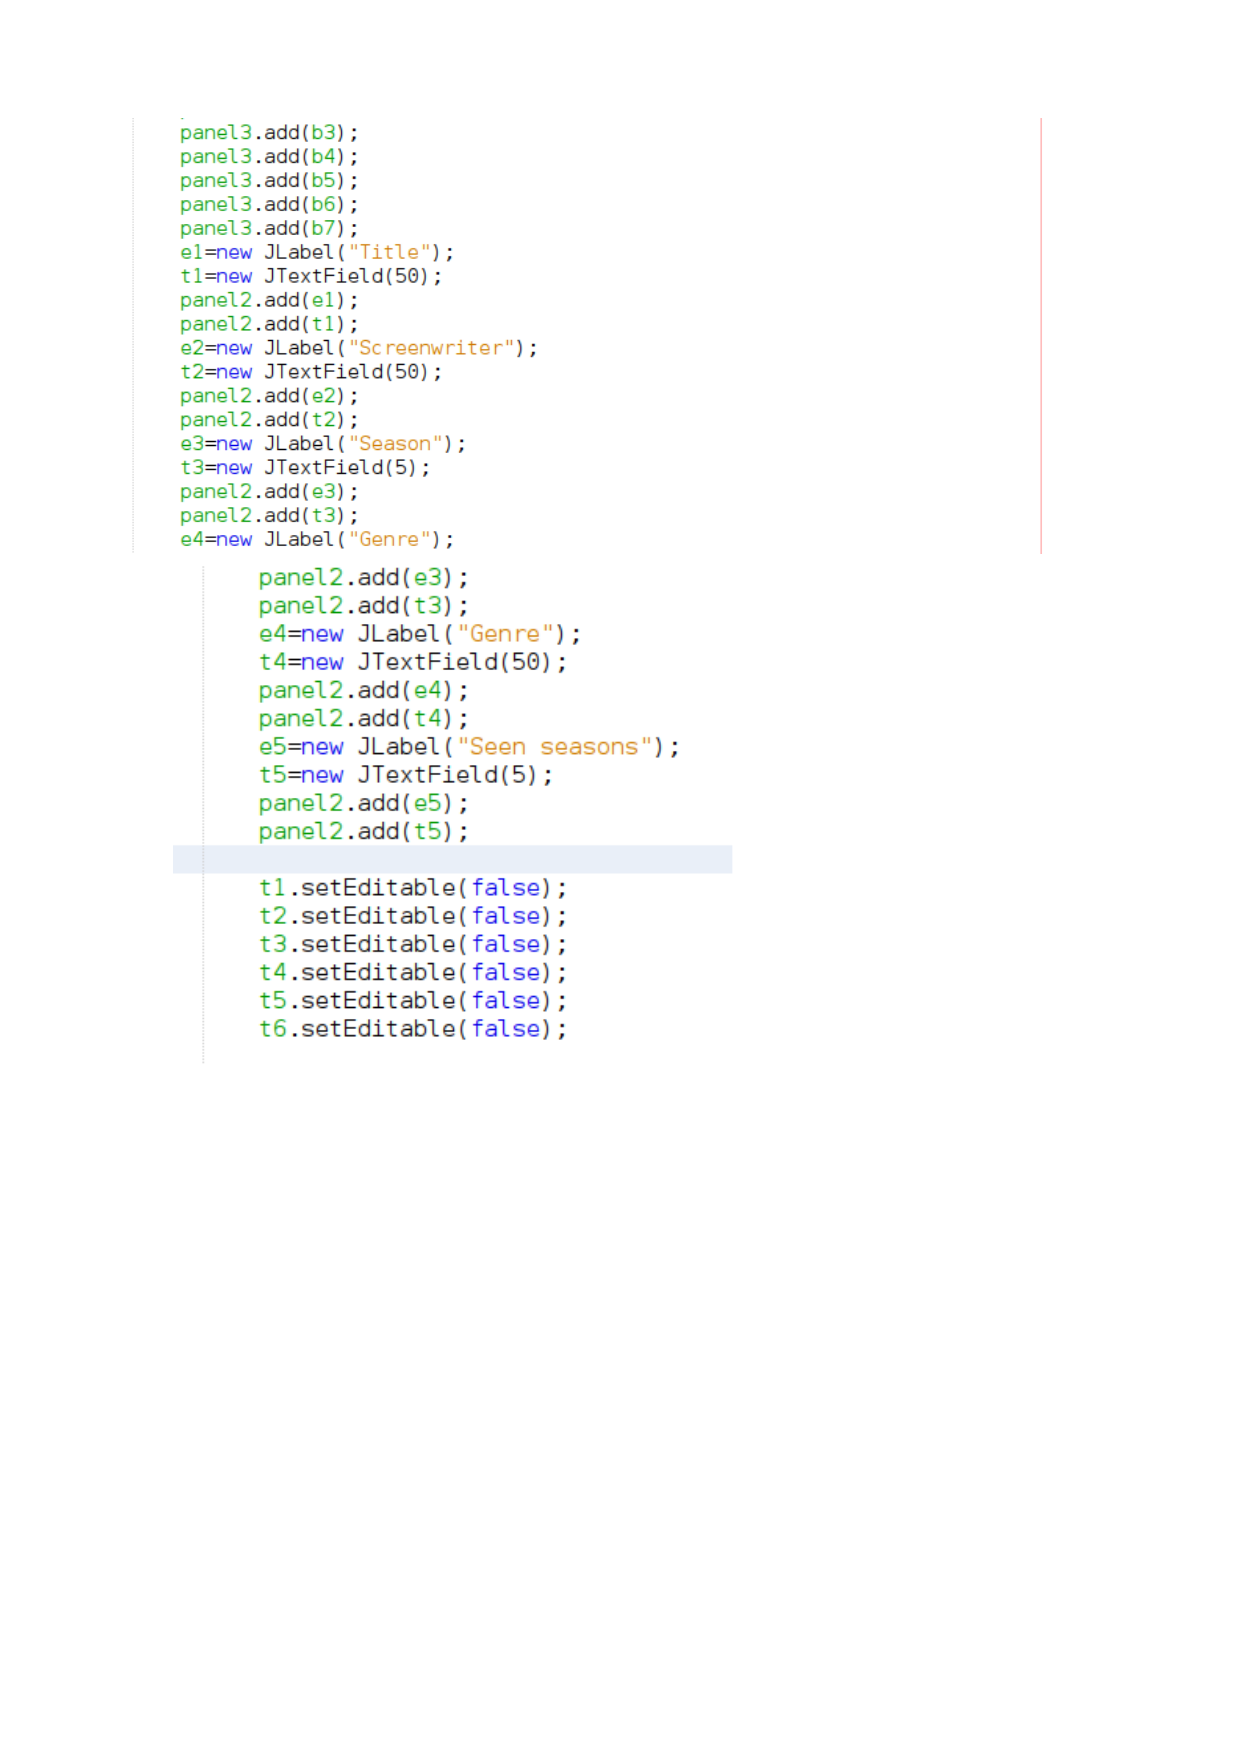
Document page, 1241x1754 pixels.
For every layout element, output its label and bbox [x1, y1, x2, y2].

picture [118, 118, 1123, 554]
picture [173, 565, 733, 1065]
